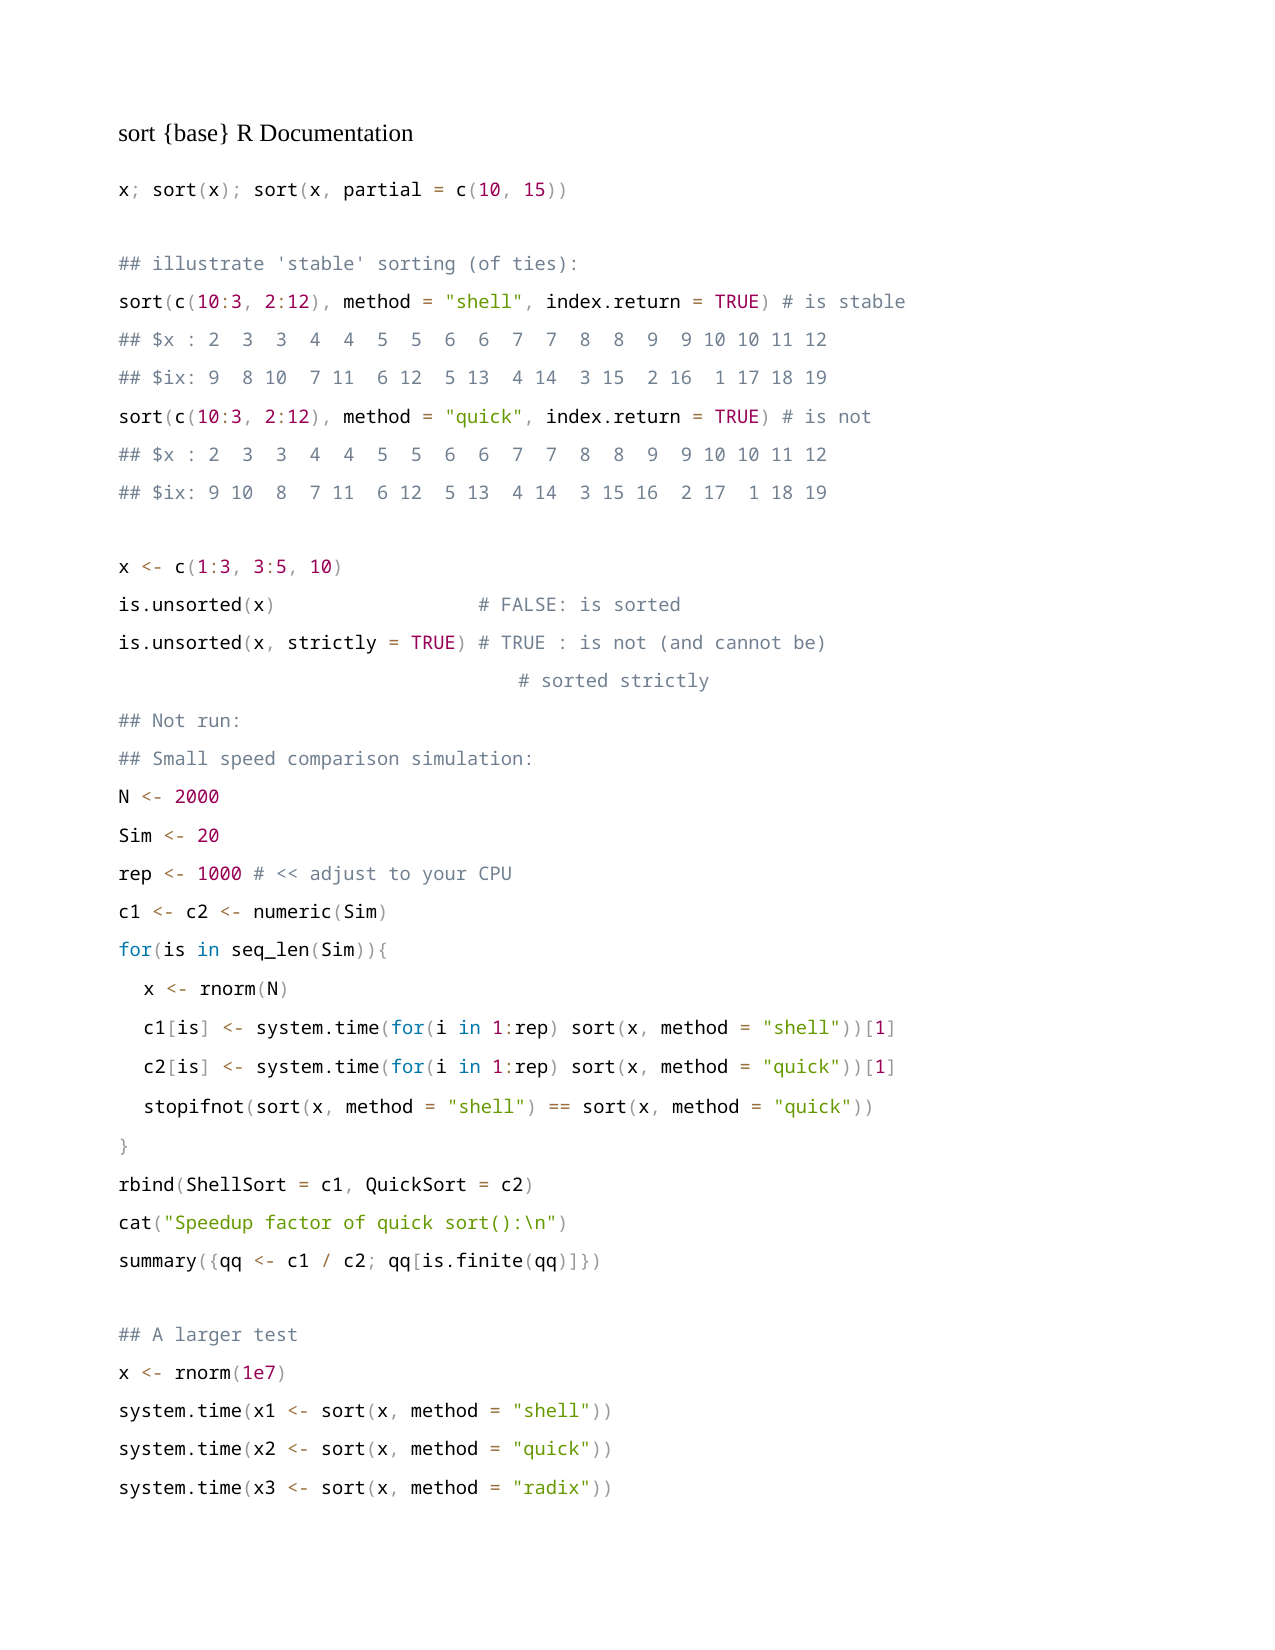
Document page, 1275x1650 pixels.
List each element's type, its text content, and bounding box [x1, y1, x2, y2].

text N <- 2000 [118, 784, 1157, 809]
text x; sort(x); sort(x, partial = c(10, 15)) [118, 176, 1157, 202]
text is.unsorted(x, strictly = TRUE) # TRUE : is not (and cannot be) [118, 629, 1157, 655]
text ## Small speed comparison simulation: [118, 745, 1157, 771]
text system.time(x1 <- sort(x, method = "shell")) [118, 1397, 1157, 1423]
text c1[is] <- system.time(for(i in 1:rep) sort(x, method = "shell"))[1] [118, 1014, 1157, 1041]
text ## A larger test [118, 1321, 1157, 1347]
text x <- rnorm(1e7) [118, 1359, 1157, 1385]
text ## $x : 2 3 3 4 4 5 5 6 6 7 7 8 8 9 9 10 10 11 12 [118, 326, 1157, 352]
text ## $x : 2 3 3 4 4 5 5 6 6 7 7 8 8 9 9 10 10 11 12 [118, 441, 1157, 467]
text ## $ix: 9 10 8 7 11 6 12 5 13 4 14 3 15 16 2 17 1 18 19 [118, 479, 1157, 505]
text rep <- 1000 # << adjust to your CPU [118, 860, 1157, 886]
text } [118, 1133, 1157, 1158]
text sort(c(10:3, 2:12), method = "shell", index.return = TRUE) # is stable [118, 288, 1157, 314]
text for(is in seq_len(Sim)){ [118, 937, 1157, 962]
text stopifnot(sort(x, method = "shell") == sort(x, method = "quick")) [118, 1093, 1157, 1119]
text c2[is] <- system.time(for(i in 1:rep) sort(x, method = "quick"))[1] [118, 1054, 1157, 1080]
text x <- rnorm(N) [118, 975, 1157, 1001]
text system.time(x3 <- sort(x, method = "radix")) [118, 1474, 1157, 1499]
text Sim <- 20 [118, 822, 1157, 847]
text ## $ix: 9 8 10 7 11 6 12 5 13 4 14 3 15 2 16 1 17 18 19 [118, 365, 1157, 390]
text rbind(ShellSort = c1, QuickSort = c2) [118, 1171, 1157, 1196]
text c1 <- c2 <- numeric(Sim) [118, 898, 1157, 924]
text # sorted strictly [118, 668, 1157, 694]
text sort(c(10:3, 2:12), method = "quick", index.return = TRUE) # is not [118, 403, 1157, 428]
text summary({qq <- c1 / c2; qq[is.finite(qq)]}) [118, 1247, 1157, 1273]
text system.time(x2 <- sort(x, method = "quick")) [118, 1436, 1157, 1461]
text ## Not run: [118, 707, 1157, 733]
text cat("Speedup factor of quick sort():\n") [118, 1209, 1157, 1235]
text x <- c(1:3, 3:5, 10) [118, 553, 1157, 578]
text is.unsorted(x) # FALSE: is sorted [118, 591, 1157, 617]
text ## illustrate 'stable' sorting (of ties): [118, 250, 1157, 276]
